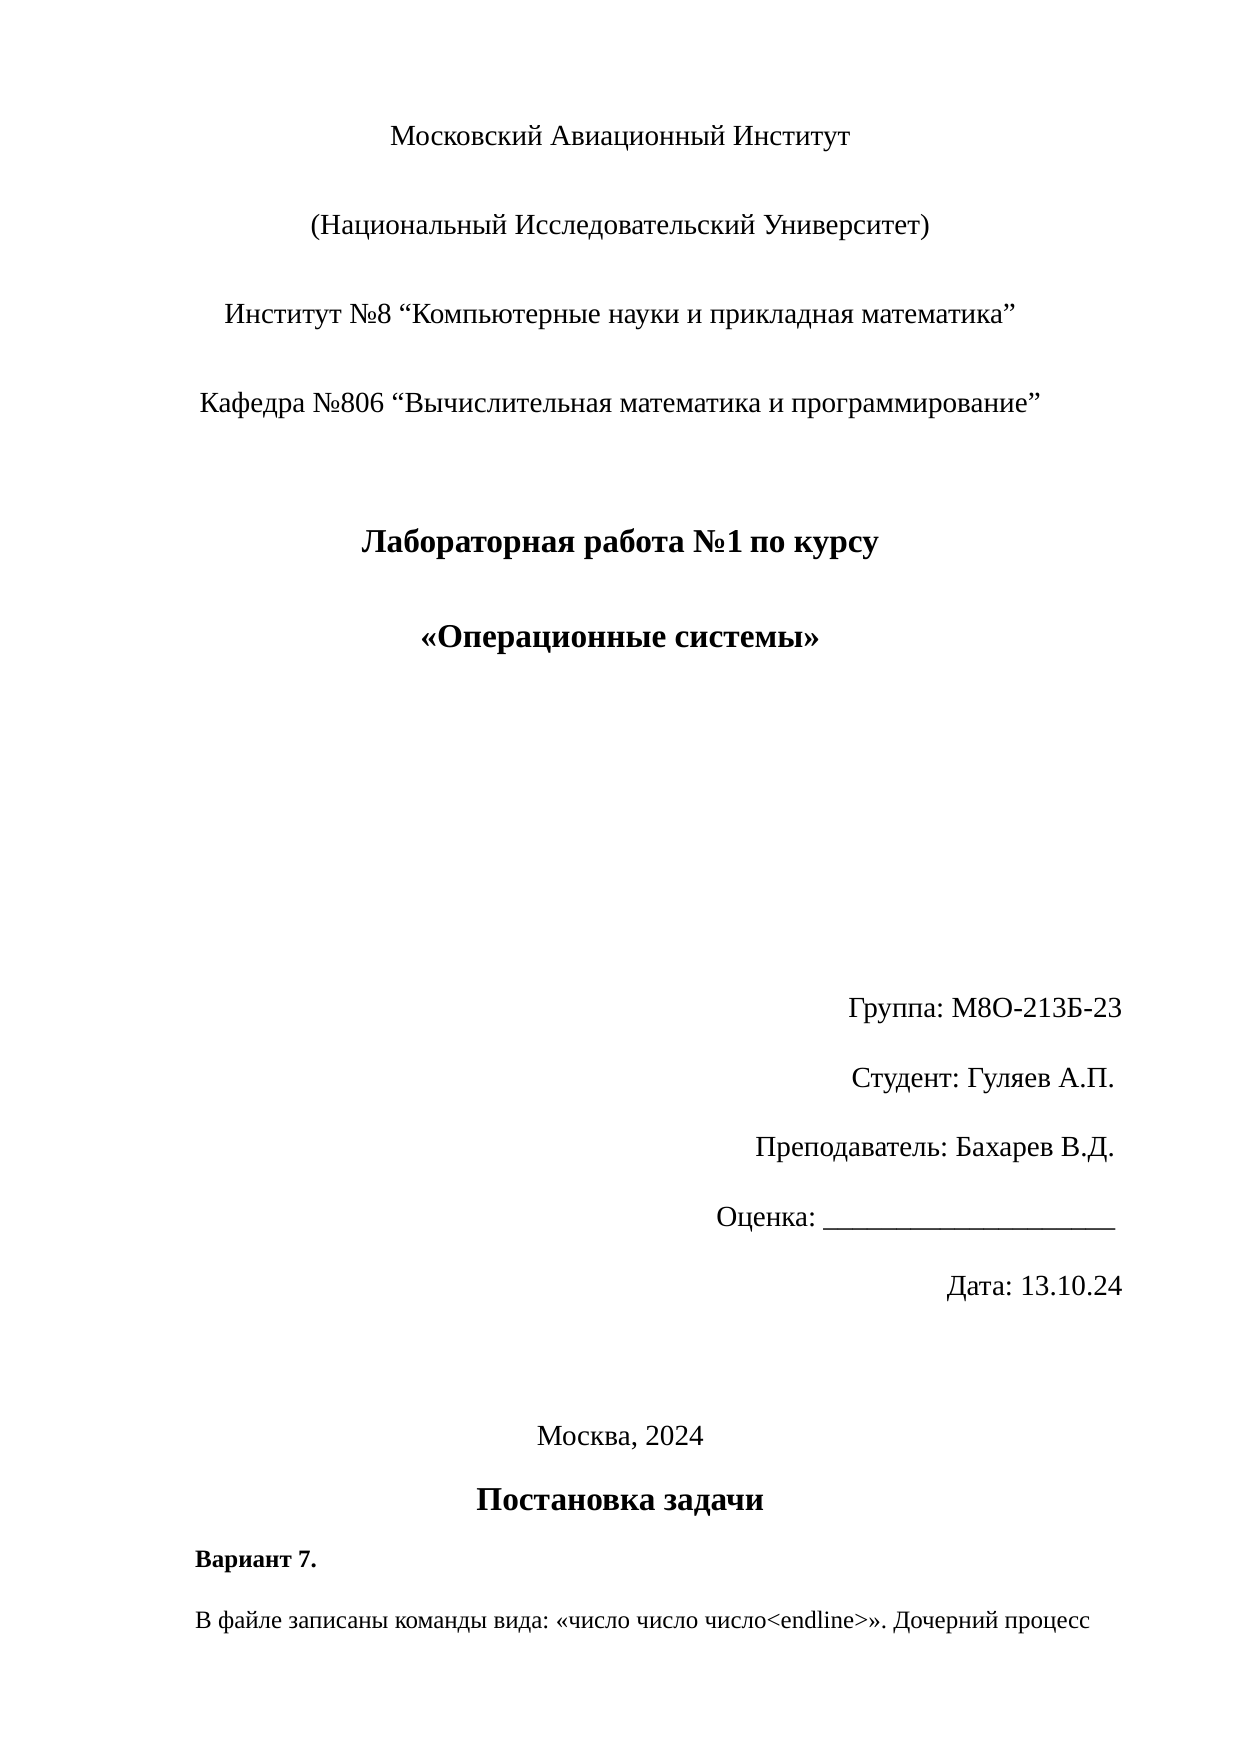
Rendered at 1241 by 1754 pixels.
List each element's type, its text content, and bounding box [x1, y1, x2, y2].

text Преподаватель: Бахарев В.Д. [118, 1129, 1122, 1163]
text Студент: Гуляев А.П. [118, 1060, 1122, 1093]
text Постановка задачи [136, 1479, 1104, 1517]
text Москва, 2024 [118, 1418, 1122, 1452]
text Московский Авиационный Институт [118, 118, 1122, 152]
text В файле записаны команды вида: «число число число<endline>». Дочерний процесс [136, 1605, 1104, 1633]
text Лабораторная работа №1 по курсу [118, 522, 1122, 560]
text Институт №8 “Компьютерные науки и прикладная математика” [118, 296, 1122, 329]
text Кафедра №806 “Вычислительная математика и программирование” [118, 385, 1122, 418]
text Вариант 7. [136, 1544, 1104, 1573]
text «Операционные системы» [118, 617, 1122, 655]
text Группа: М8О-213Б-23 [118, 991, 1122, 1024]
text Дата: 13.10.24 [118, 1268, 1122, 1302]
text Оценка: ____________________ [118, 1199, 1122, 1232]
text (Национальный Исследовательский Университет) [118, 207, 1122, 241]
